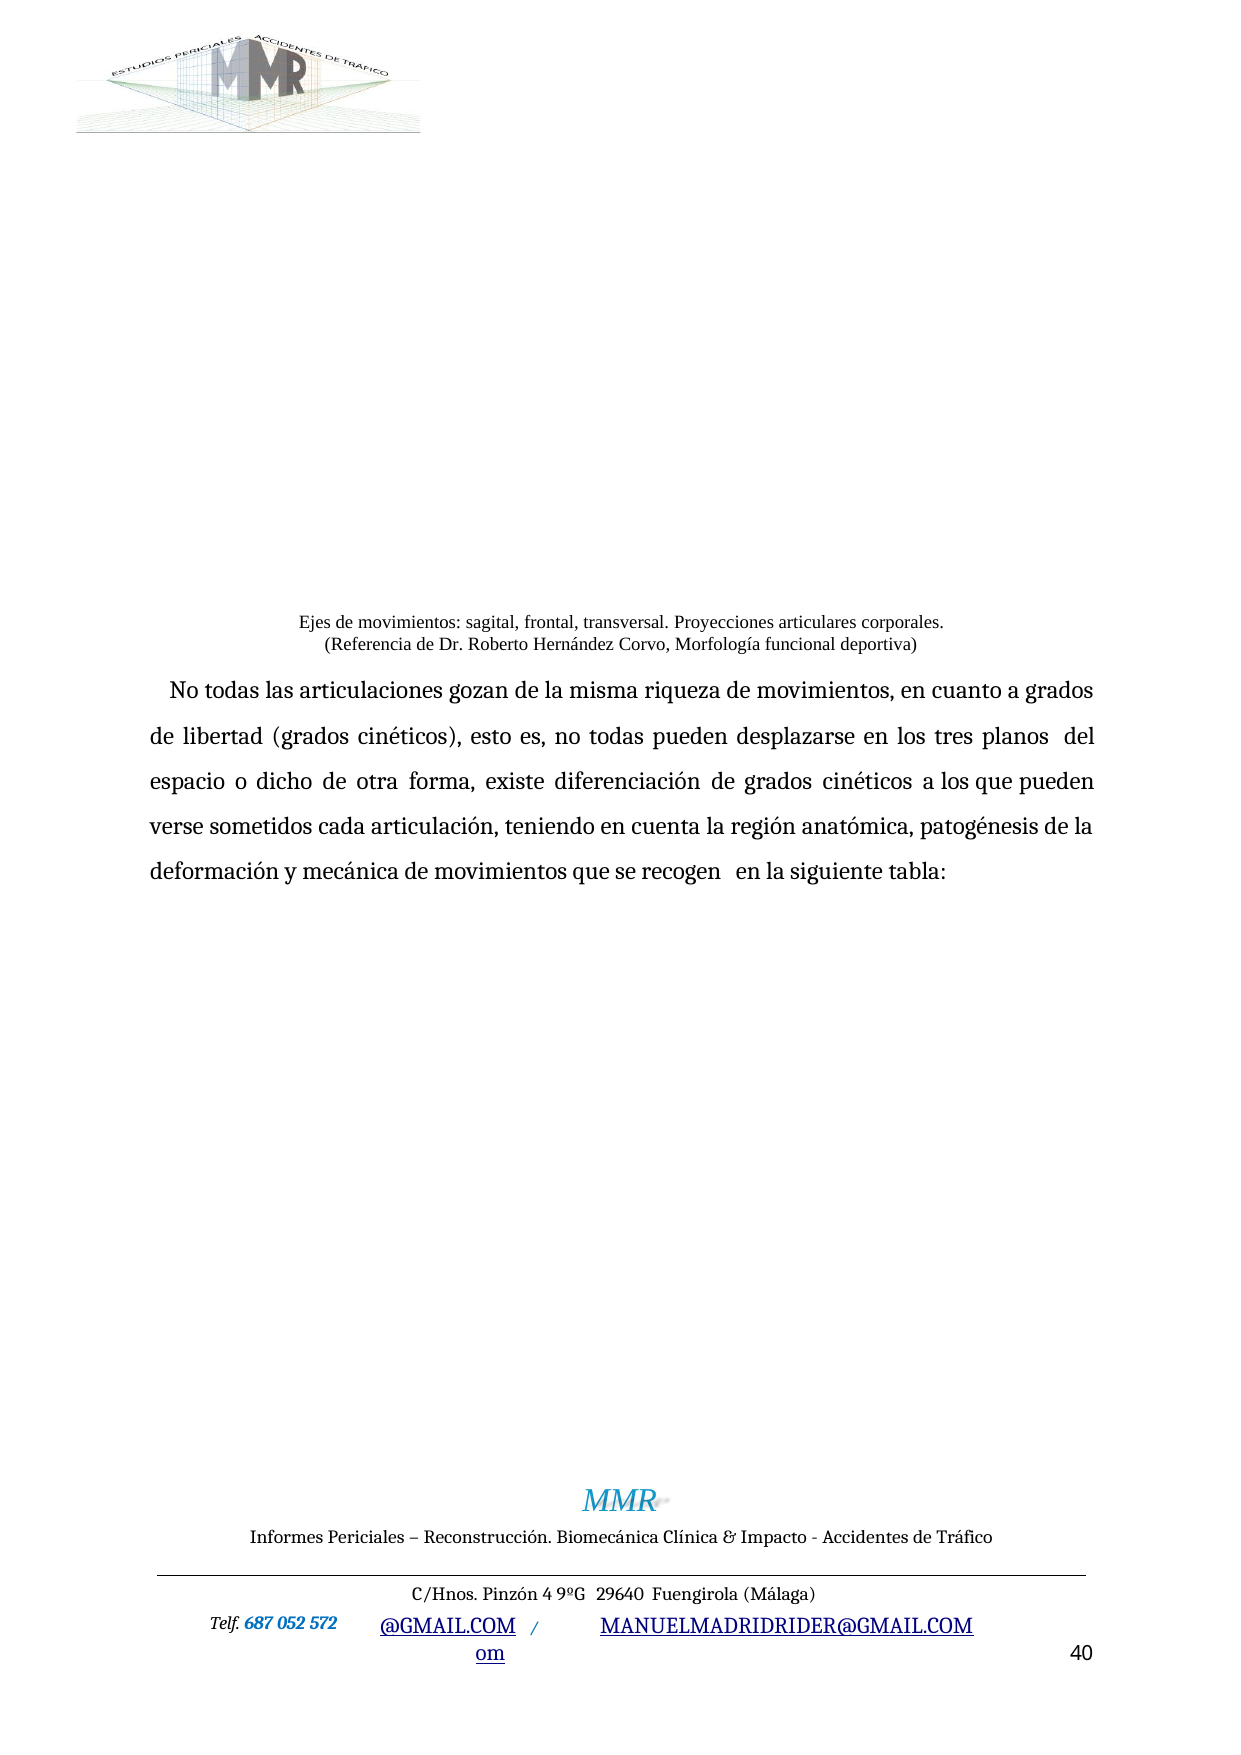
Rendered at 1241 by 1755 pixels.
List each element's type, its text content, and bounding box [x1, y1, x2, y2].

text Ejes de movimientos: sagital, frontal, transversal. Proyecciones articulares corporales. (Referencia de Dr. Roberto Hernández Corvo, Morfología funcional deportiva) [298, 611, 986, 654]
text No todas las articulaciones gozan de la misma riqueza de movimientos, en cuanto a grados de libertad (grados cinéticos), esto es, no todas pueden desplazarse en los tres planos del espacio o dicho de otra forma, existe diferenciación de grados cinéticos a los que pueden verse sometidos cada articulación, teniendo en cuenta la región anatómica, patogénesis de la deformación y mecánica de movimientos que se recogen en la siguiente tabla: [150, 676, 1095, 886]
